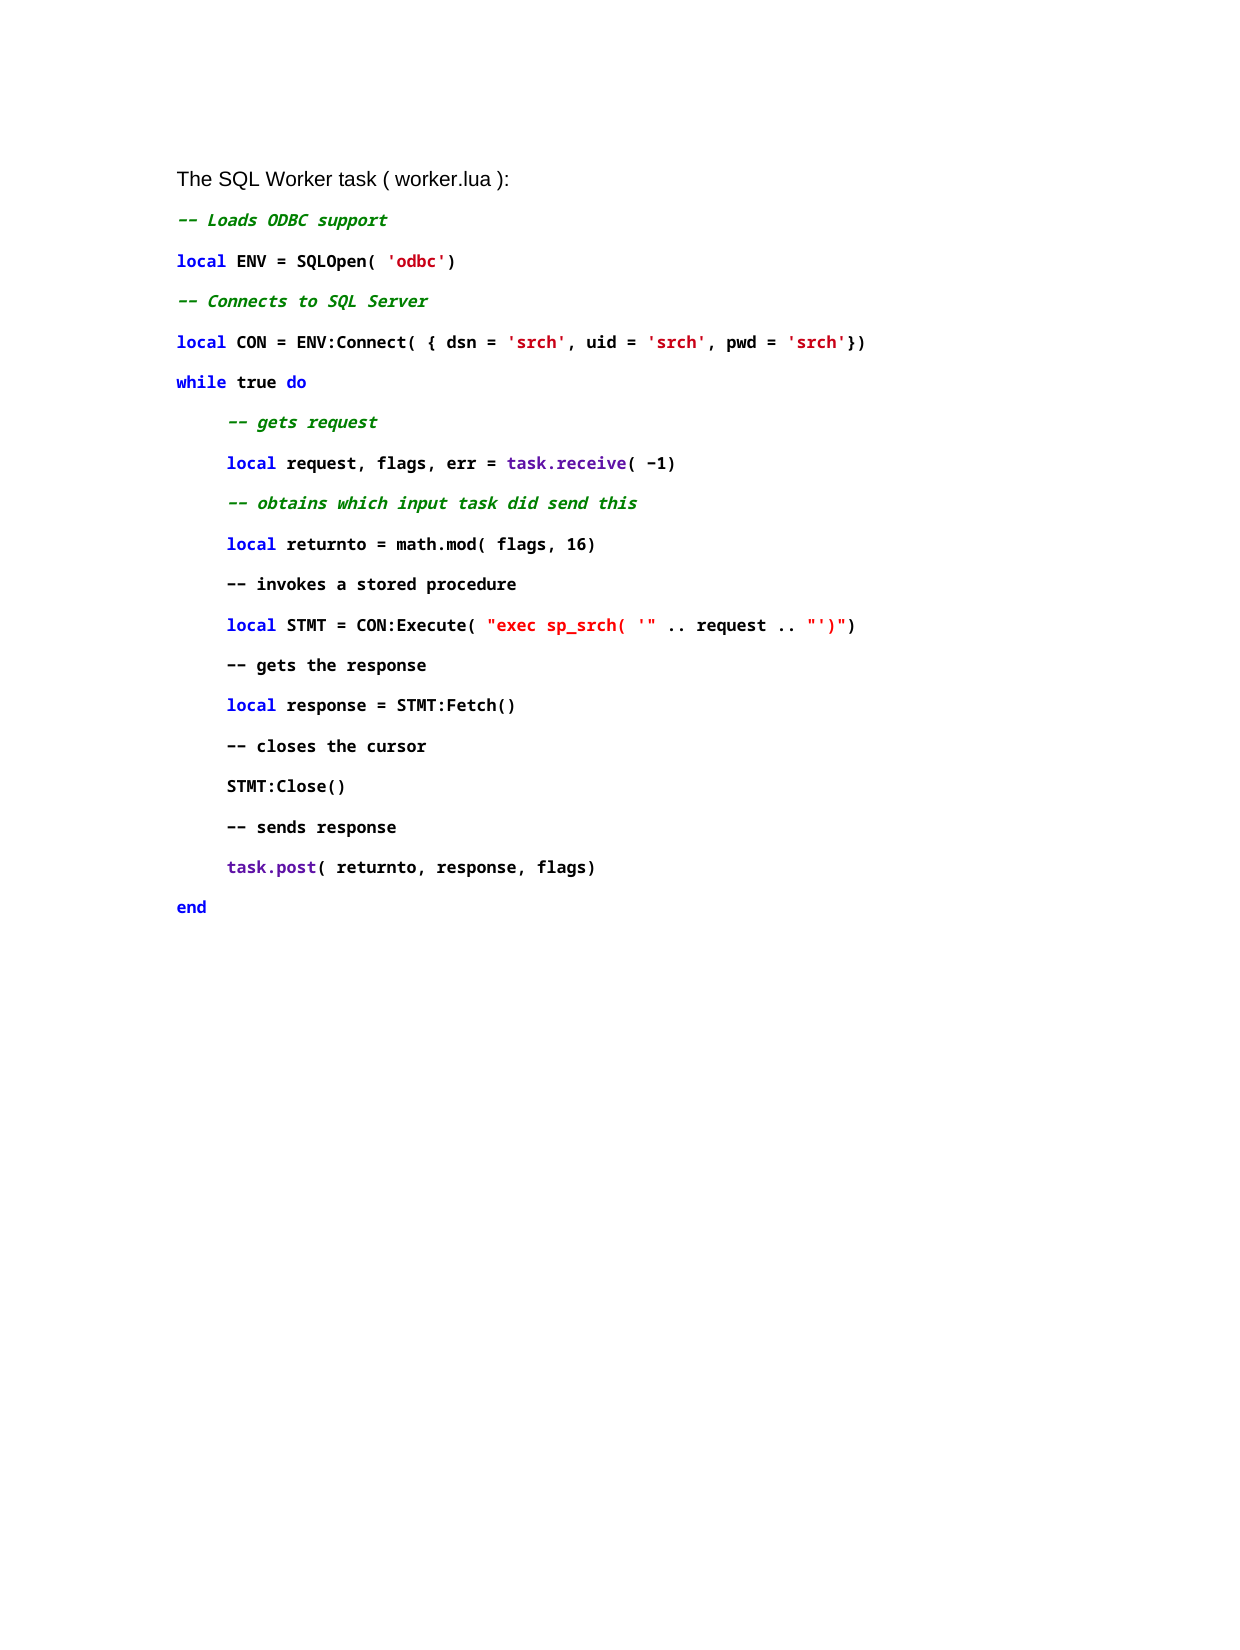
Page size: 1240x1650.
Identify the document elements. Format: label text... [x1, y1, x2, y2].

text −− sends response [176, 801, 1064, 841]
text STMT:Close() [176, 760, 1064, 801]
text while true do [176, 356, 1064, 397]
text local CON = ENV:Connect( { dsn = 'srch', uid = 'srch', pwd = 'srch'}) [176, 316, 1064, 356]
text The SQL Worker task ( worker.lua ): [176, 154, 1064, 194]
text −− obtains which input task did send this [176, 477, 1064, 518]
text −− Loads ODBC support [176, 194, 1064, 235]
text −− closes the cursor [176, 720, 1064, 760]
text local STMT = CON:Execute( "exec sp_srch( '" .. request .. "')") [176, 599, 1064, 639]
text local response = STMT:Fetch() [176, 679, 1064, 720]
text local ENV = SQLOpen( 'odbc') [176, 235, 1064, 275]
text end [176, 882, 1064, 922]
text −− invokes a stored procedure [176, 558, 1064, 599]
text −− gets the response [176, 639, 1064, 679]
text task.post( returnto, response, flags) [176, 841, 1064, 882]
text local request, flags, err = task.receive( −1) [176, 437, 1064, 477]
text local returnto = math.mod( flags, 16) [176, 518, 1064, 558]
text −− Connects to SQL Server [176, 275, 1064, 316]
text −− gets request [176, 397, 1064, 437]
